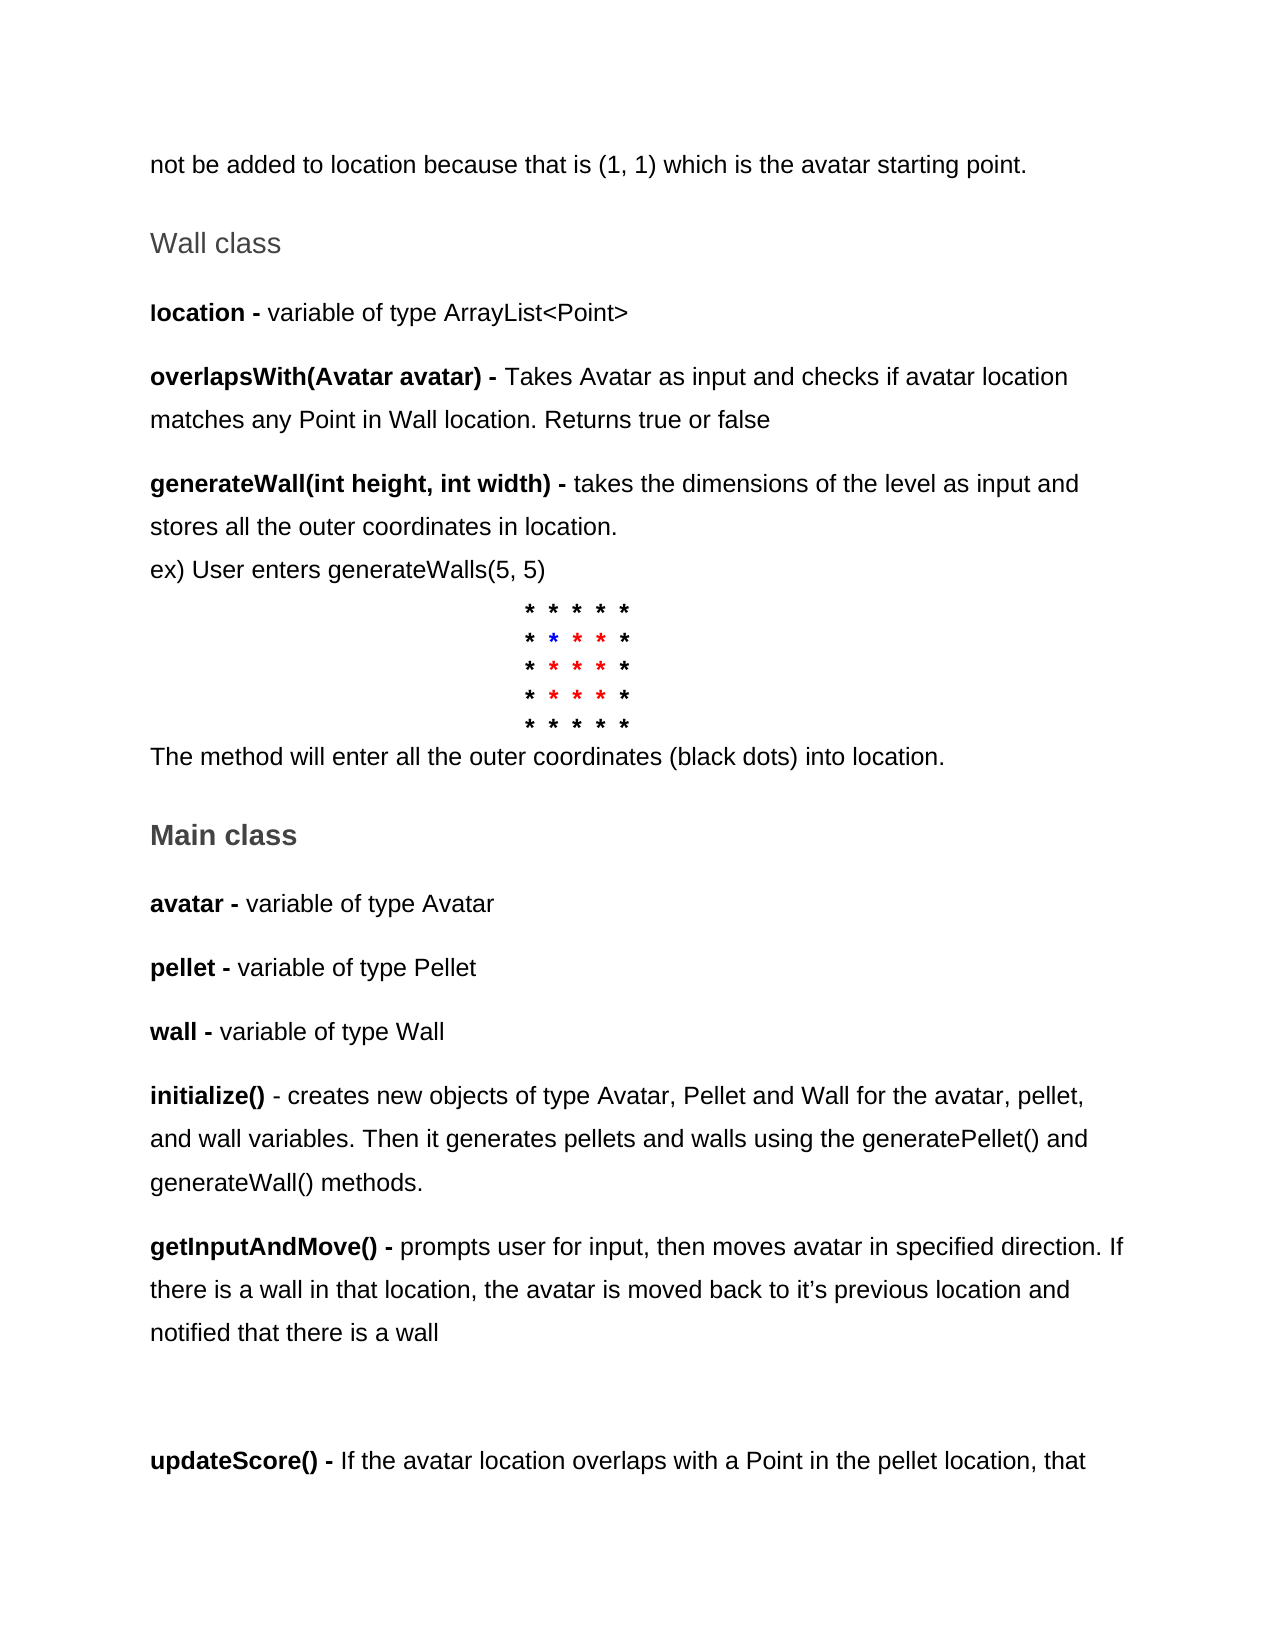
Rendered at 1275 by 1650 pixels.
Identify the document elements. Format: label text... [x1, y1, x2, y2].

text wall - variable of type Wall [150, 1017, 1125, 1046]
text generateWall(int height, int width) - takes the dimensions of the level as input and stores all the outer coordinates in location. [150, 469, 1125, 541]
text * * * * * [450, 598, 1125, 627]
text not be added to location because that is (1, 1) which is the avatar starting point. [150, 150, 1125, 179]
text * * * * * [150, 627, 1125, 656]
text avatar - variable of type Avatar [150, 889, 1125, 918]
text initialize() - creates new objects of type Avatar, Pellet and Wall for the avatar, pellet, and wall variables. Then it generates pellets and walls using the generatePellet() and generateWall() methods. [150, 1081, 1125, 1196]
text updateScore() - If the avatar location overlaps with a Point in the pellet location, that [150, 1446, 1125, 1474]
text pellet - variable of type Pellet [150, 953, 1125, 982]
text * * * * * [150, 684, 1125, 713]
text * * * * * [150, 713, 1125, 742]
subtitle Main class [150, 818, 1125, 852]
text ex) User enters generateWalls(5, 5) [150, 555, 1125, 584]
subtitle Wall class [150, 226, 1125, 260]
text location - variable of type ArrayList<Point> [150, 298, 1125, 326]
text overlapsWith(Avatar avatar) - Takes Avatar as input and checks if avatar location matches any Point in Wall location. Returns true or false [150, 362, 1125, 433]
text * * * * * [150, 656, 1125, 684]
text getInputAndMove() - prompts user for input, then moves avatar in specified direction. If there is a wall in that location, the avatar is moved back to it’s previous location and notified that there is a wall [150, 1231, 1125, 1346]
text The method will enter all the outer coordinates (black dots) into location. [150, 742, 1125, 771]
